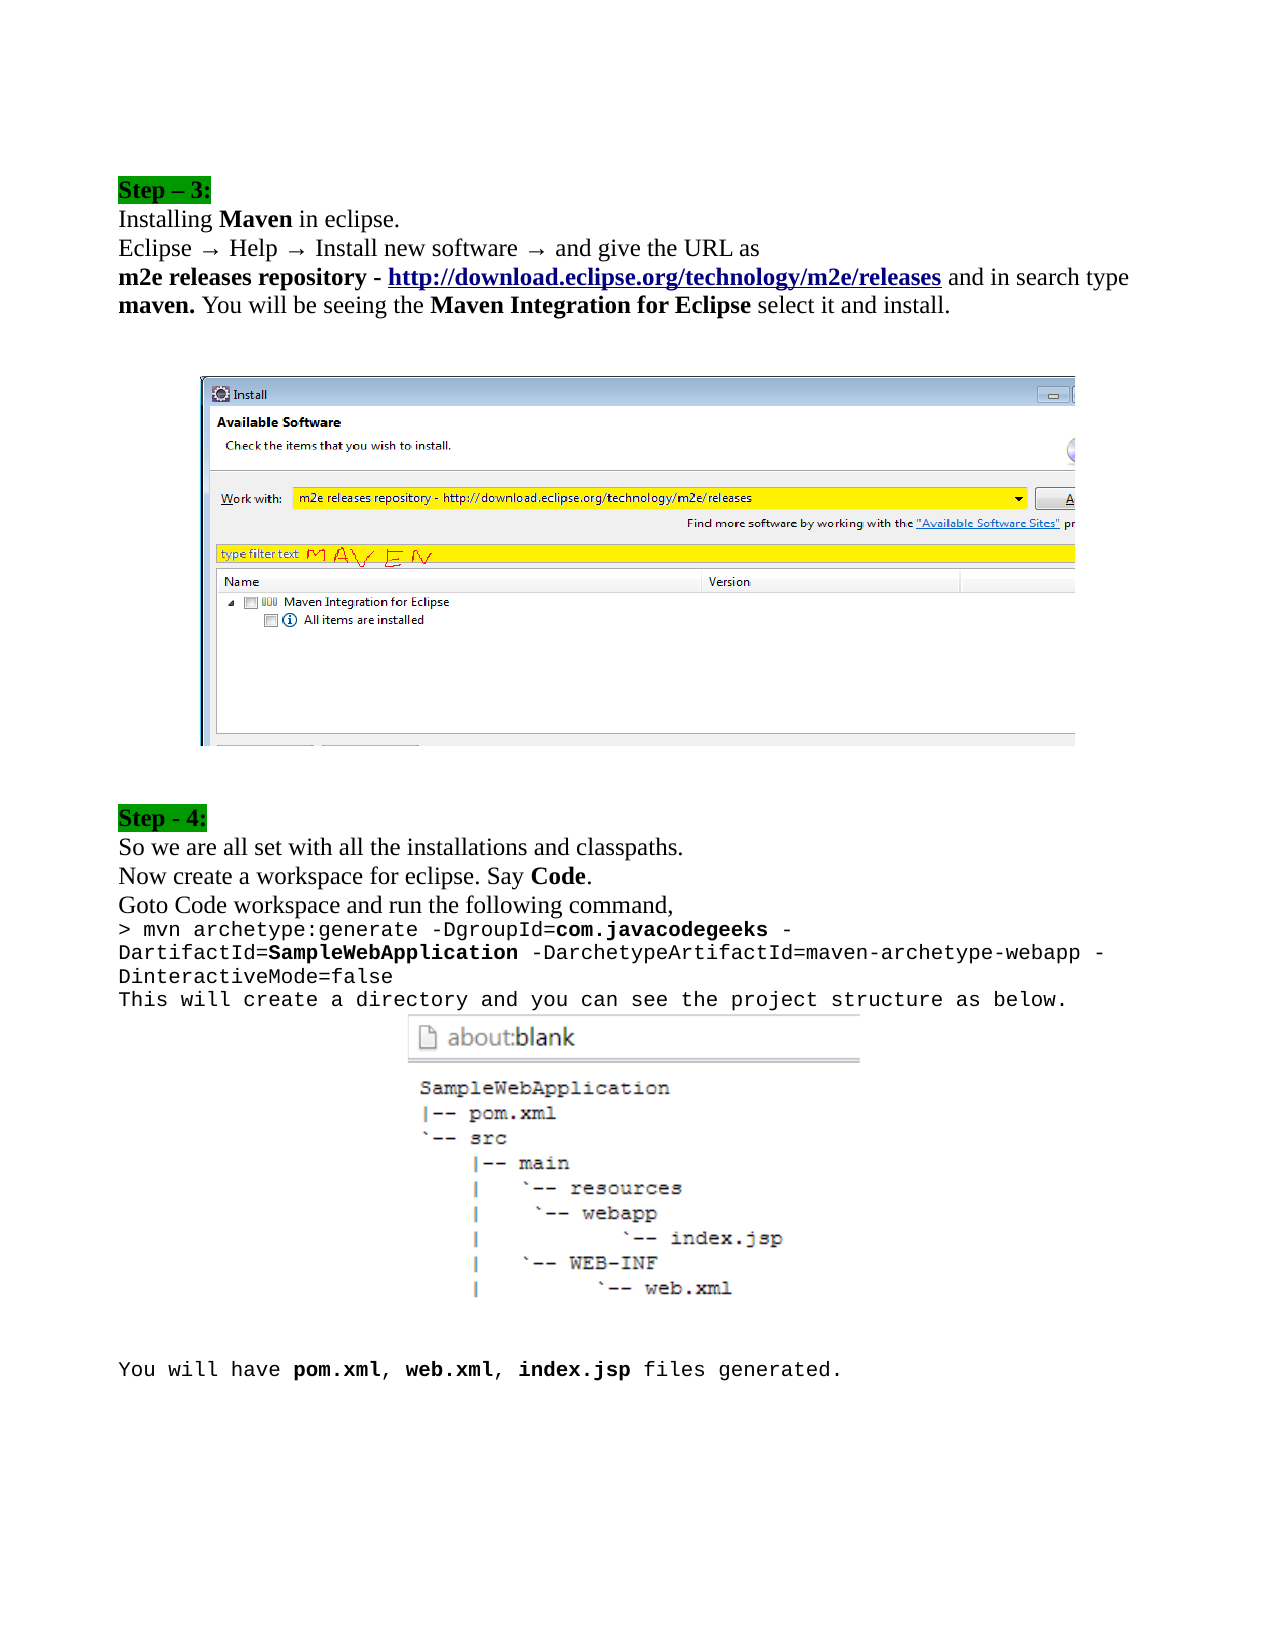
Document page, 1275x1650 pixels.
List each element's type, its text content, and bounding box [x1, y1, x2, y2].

text > mvn archetype:generate -DgroupId=com.javacodegeeks -DartifactId=SampleWebApplication -DarchetypeArtifactId=maven-archetype-webapp -DinteractiveMode=false [118, 918, 1157, 989]
text So we are all set with all the installations and classpaths. [118, 832, 1157, 861]
text Installing Maven in eclipse. [118, 204, 1157, 233]
text Now create a workspace for eclipse. Say Code. [118, 861, 1157, 890]
picture [200, 376, 1075, 746]
text Step - 4: [118, 803, 1157, 832]
text Goto Code workspace and run the following command, [118, 890, 1157, 918]
picture [407, 1013, 868, 1335]
text Eclipse → Help → Install new software → and give the URL as m2e releases repository - http://download.eclipse.org/technology/m2e/releases and in search type maven. You will be seeing the Maven Integration for Eclipse select it and install. [118, 233, 1157, 319]
text You will have pom.xml, web.xml, index.jsp files generated. [118, 1359, 1157, 1382]
text This will create a directory and you can see the project structure as below. [118, 989, 1157, 1013]
text Step – 3: [118, 176, 1157, 204]
